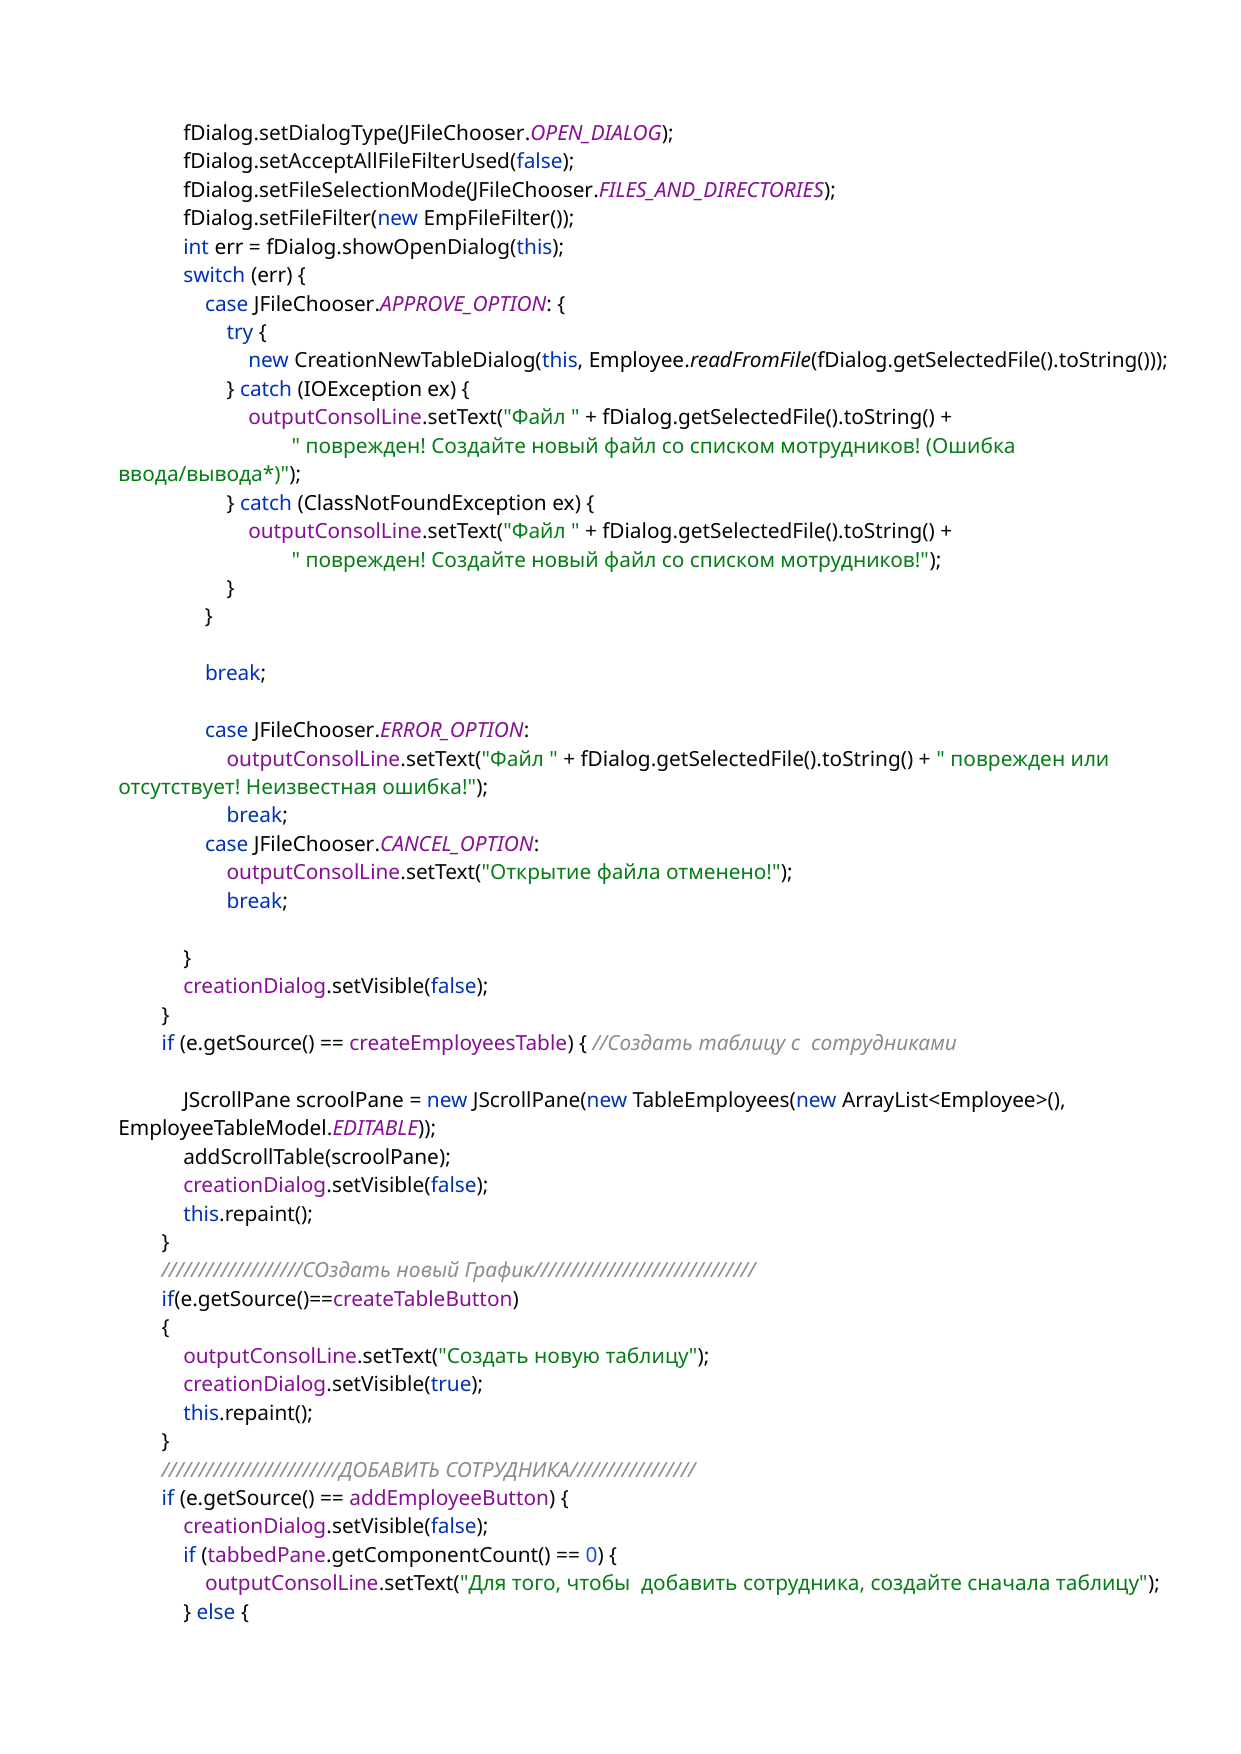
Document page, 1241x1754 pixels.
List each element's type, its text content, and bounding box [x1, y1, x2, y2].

text fDialog.setDialogType(JFileChooser.OPEN_DIALOG); fDialog.setAcceptAllFileFilterUsed(false); fDialog.setFileSelectionMode(JFileChooser.FILES_AND_DIRECTORIES); fDialog.setFileFilter(new EmpFileFilter()); int err = fDialog.showOpenDialog(this); switch (err) { case JFileChooser.APPROVE_OPTION: { try { new CreationNewTableDialog(this, Employee.readFromFile(fDialog.getSelectedFile().toString())); } catch (IOException ex) { outputConsolLine.setText("Файл " + fDialog.getSelectedFile().toString() + " поврежден! Создайте новый файл со списком мотрудников! (Ошибка ввода/вывода*)"); } catch (ClassNotFoundException ex) { outputConsolLine.setText("Файл " + fDialog.getSelectedFile().toString() + " поврежден! Создайте новый файл со списком мотрудников!"); } } break; case JFileChooser.ERROR_OPTION: outputConsolLine.setText("Файл " + fDialog.getSelectedFile().toString() + " поврежден или отсутствует! Неизвестная ошибка!"); break; case JFileChooser.CANCEL_OPTION: outputConsolLine.setText("Открытие файла отменено!"); break; } creationDialog.setVisible(false); } if (e.getSource() == createEmployeesTable) { //Создать таблицу с сотрудниками JScrollPane scroolPane = new JScrollPane(new TableEmployees(new ArrayList<Employee>(), EmployeeTableModel.EDITABLE)); addScrollTable(scroolPane); creationDialog.setVisible(false); this.repaint(); } ///////////////////СОздать новый График////////////////////////////// if(e.getSource()==createTableButton) { outputConsolLine.setText("Создать новую таблицу"); creationDialog.setVisible(true); this.repaint(); } ////////////////////////ДОБАВИТЬ СОТРУДНИКА///////////////// if (e.getSource() == addEmployeeButton) { creationDialog.setVisible(false); if (tabbedPane.getComponentCount() == 0) { outputConsolLine.setText("Для того, чтобы добавить сотрудника, создайте сначала таблицу"); } else { [118, 118, 1176, 1625]
